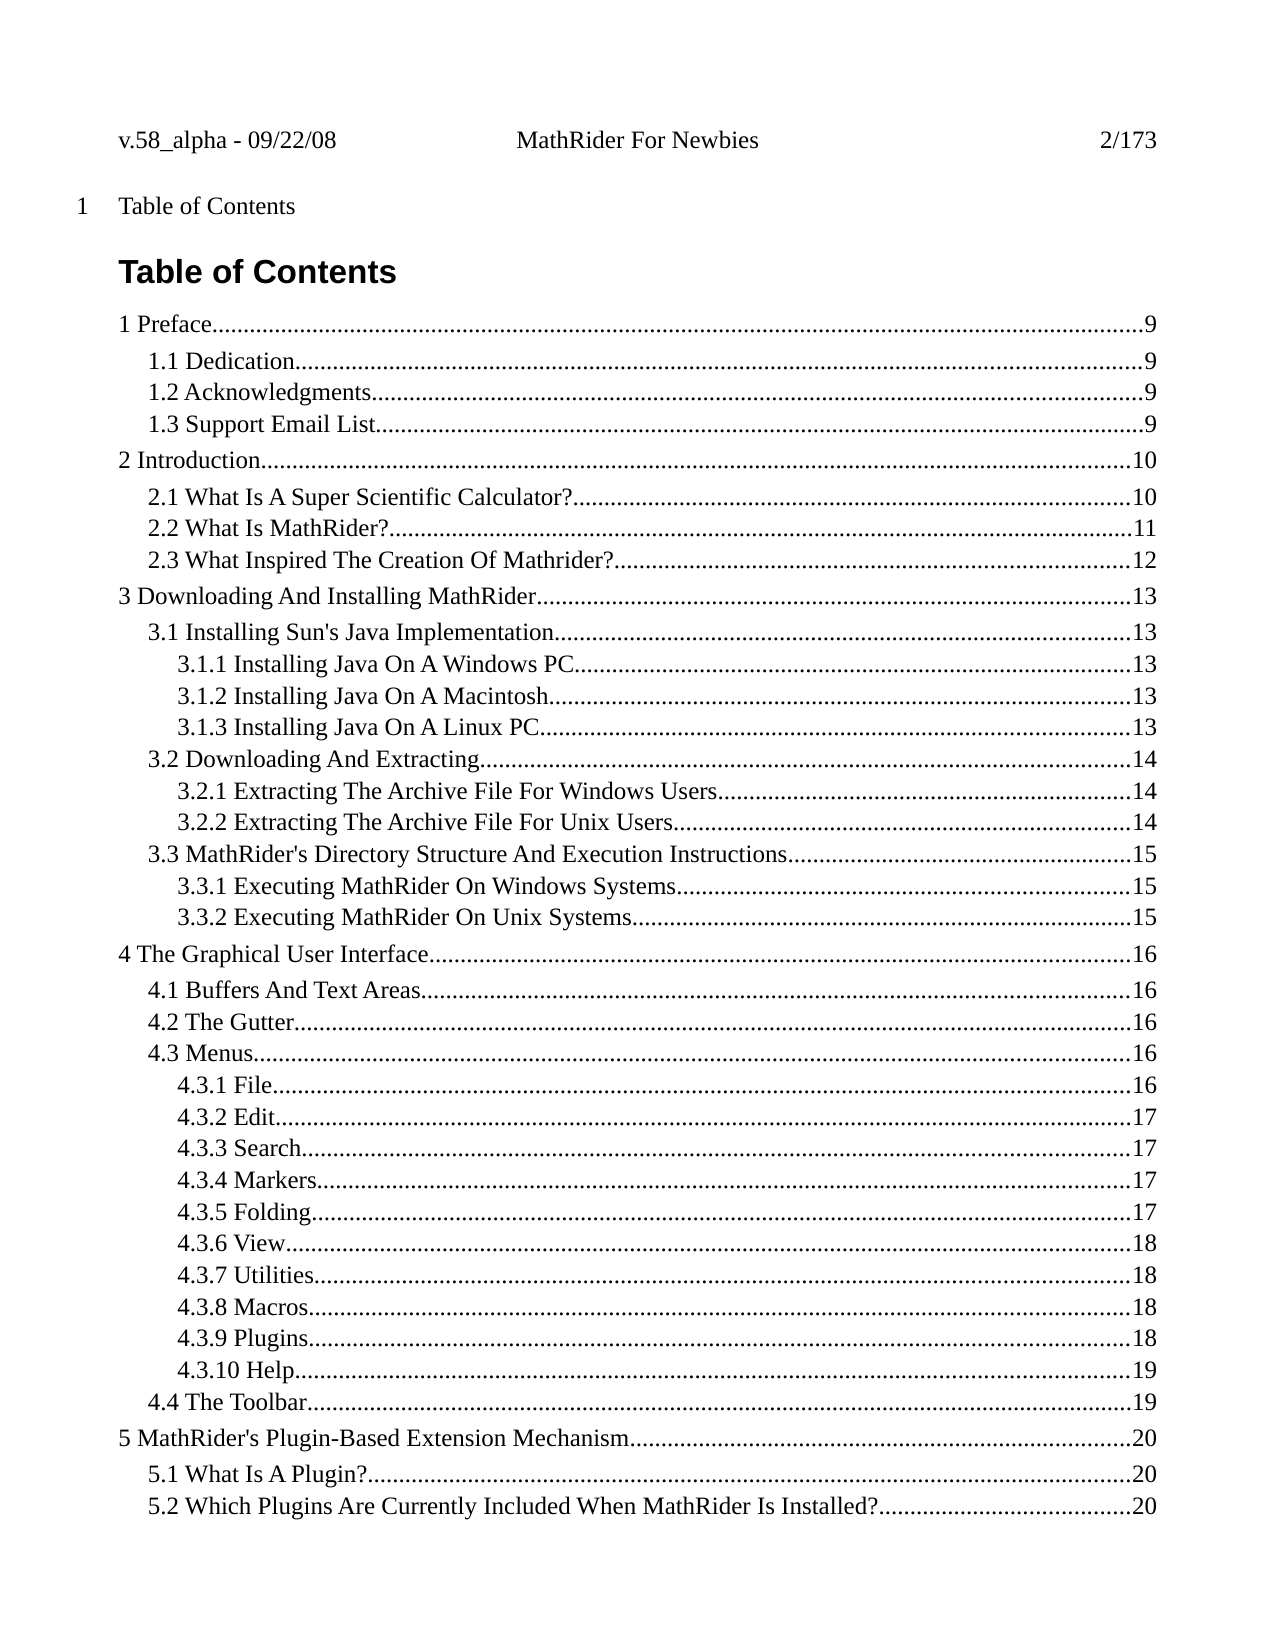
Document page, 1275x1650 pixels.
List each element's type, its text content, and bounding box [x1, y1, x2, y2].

text Table of Contents [118, 191, 1157, 220]
text 4.3.6 View 18 [177, 1228, 1157, 1257]
text 4.3.2 Edit 17 [177, 1102, 1157, 1130]
text 1.3 Support Email List 9 [148, 409, 1157, 438]
text 4.3.5 Folding 17 [177, 1197, 1157, 1225]
text 3.2.2 Extracting The Archive File For Unix Users 14 [177, 807, 1157, 836]
text 2.1 What Is A Super Scientific Calculator? 10 [148, 482, 1157, 510]
text 3.3.1 Executing MathRider On Windows Systems 15 [177, 871, 1157, 899]
text 3.3.2 Executing MathRider On Unix Systems 15 [177, 902, 1157, 931]
text 4.3.3 Search 17 [177, 1133, 1157, 1162]
text 5.2 Which Plugins Are Currently Included When MathRider Is Installed? 20 [148, 1491, 1157, 1519]
text 2 Introduction 10 [118, 445, 1157, 474]
text 4.2 The Gutter 16 [148, 1007, 1157, 1035]
text 3.1.1 Installing Java On A Windows PC 13 [177, 649, 1157, 678]
text 4.3.4 Markers 17 [177, 1165, 1157, 1194]
text 4.3 Menus 16 [148, 1038, 1157, 1067]
text 3.1.2 Installing Java On A Macintosh 13 [177, 681, 1157, 709]
subtitle Table of Contents [118, 253, 1157, 291]
text 3.2.1 Extracting The Archive File For Windows Users 14 [177, 776, 1157, 804]
text 1 Preface 9 [118, 309, 1157, 338]
text 4.1 Buffers And Text Areas 16 [148, 975, 1157, 1004]
text 4 The Graphical User Interface 16 [118, 939, 1157, 967]
text 4.3.9 Plugins 18 [177, 1323, 1157, 1352]
text 4.3.1 File 16 [177, 1070, 1157, 1099]
text 4.4 The Toolbar 19 [148, 1387, 1157, 1415]
text 3.3 MathRider's Directory Structure And Execution Instructions 15 [148, 839, 1157, 868]
text 3.1 Installing Sun's Java Implementation 13 [148, 617, 1157, 646]
text 3.1.3 Installing Java On A Linux PC 13 [177, 712, 1157, 741]
text 2.3 What Inspired The Creation Of Mathrider? 12 [148, 545, 1157, 574]
text 4.3.10 Help 19 [177, 1355, 1157, 1384]
text 3.2 Downloading And Extracting 14 [148, 744, 1157, 773]
text 1.1 Dedication 9 [148, 346, 1157, 374]
text 4.3.7 Utilities 18 [177, 1260, 1157, 1289]
text 4.3.8 Macros 18 [177, 1292, 1157, 1320]
text 5.1 What Is A Plugin? 20 [148, 1459, 1157, 1488]
text 3 Downloading And Installing MathRider 13 [118, 581, 1157, 610]
text 1.2 Acknowledgments 9 [148, 377, 1157, 406]
text 2.2 What Is MathRider? 11 [148, 513, 1157, 542]
text 5 MathRider's Plugin-Based Extension Mechanism 20 [118, 1423, 1157, 1452]
